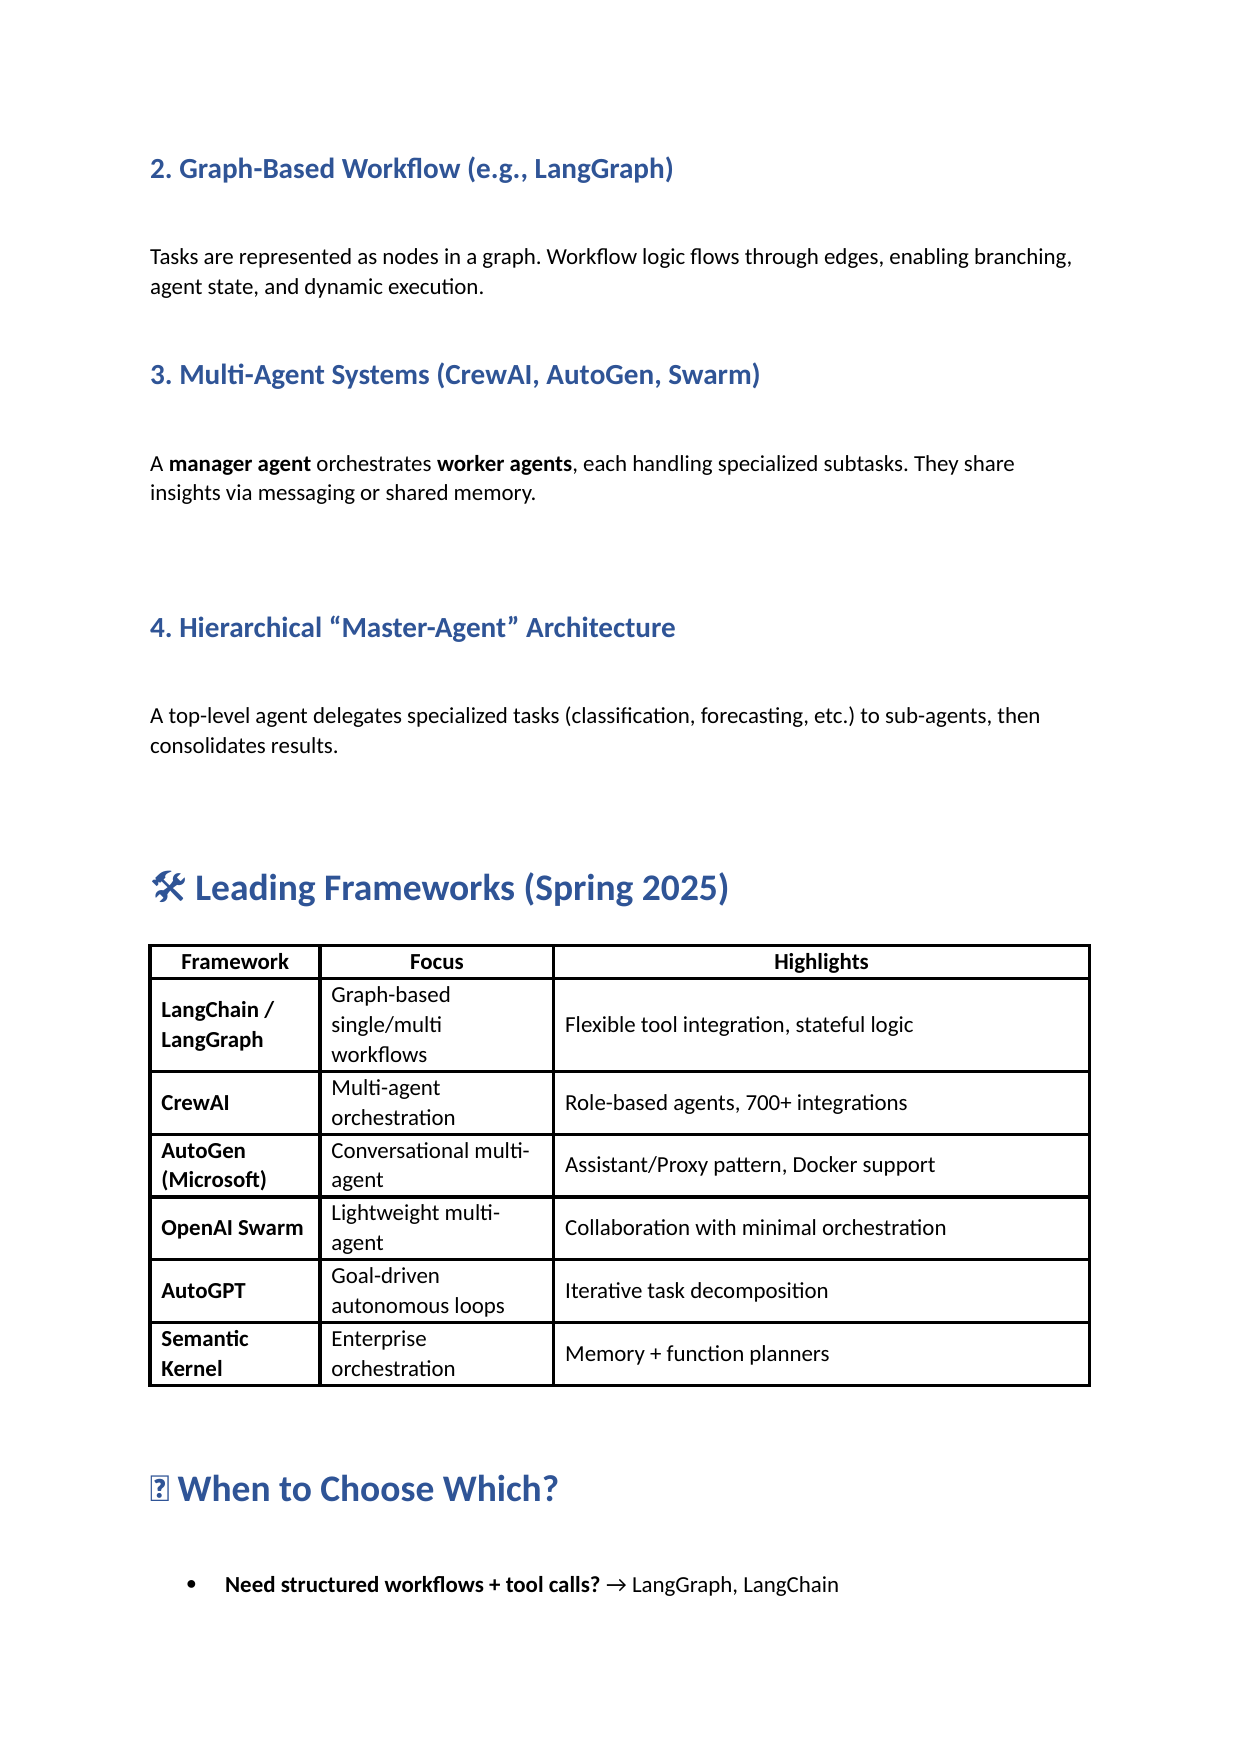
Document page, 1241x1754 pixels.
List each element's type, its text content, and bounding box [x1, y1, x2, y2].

table_header Focus [322, 947, 552, 977]
text A top-level agent delegates specialized tasks (classification, forecasting, etc.) to sub-agents, then consolidates results. [150, 702, 1090, 759]
table_cell Conversational multi-agent [322, 1136, 552, 1195]
table_header Highlights [555, 947, 1088, 977]
subtitle 4. Hierarchical “Master-Agent” Architecture [150, 609, 1090, 645]
table_cell AutoGPT [152, 1261, 318, 1321]
table_cell CrewAI [152, 1073, 318, 1133]
subtitle 🛠️ Leading Frameworks (Spring 2025) [150, 864, 1090, 910]
table_cell Assistant/Proxy pattern, Docker support [555, 1136, 1088, 1195]
table_cell OpenAI Swarm [152, 1199, 318, 1258]
table_cell Graph-based single/multi workflows [322, 980, 552, 1070]
subtitle 3. Multi‑Agent Systems (CrewAI, AutoGen, Swarm) [150, 356, 1090, 392]
subtitle ✅ When to Choose Which? [150, 1465, 1090, 1511]
table_cell LangChain / LangGraph [152, 980, 318, 1070]
subtitle 2. Graph‑Based Workflow (e.g., LangGraph) [150, 150, 1090, 186]
table_cell Flexible tool integration, stateful logic [555, 980, 1088, 1070]
table_cell Role-based agents, 700+ integrations [555, 1073, 1088, 1133]
table_cell Memory + function planners [555, 1324, 1088, 1384]
list Need structured workflows + tool calls? → LangGraph, LangChain [187, 1570, 1090, 1598]
table_header Framework [152, 947, 318, 977]
table_cell Semantic Kernel [152, 1324, 318, 1384]
table_cell Multi-agent orchestration [322, 1073, 552, 1133]
table_cell AutoGen (Microsoft) [152, 1136, 318, 1195]
table_cell Enterprise orchestration [322, 1324, 552, 1384]
table_cell Iterative task decomposition [555, 1261, 1088, 1321]
table_cell Goal-driven autonomous loops [322, 1261, 552, 1321]
text A manager agent orchestrates worker agents, each handling specialized subtasks. They share insights via messaging or shared memory. [150, 449, 1090, 507]
table_cell Collaboration with minimal orchestration [555, 1199, 1088, 1258]
text Tasks are represented as nodes in a graph. Workflow logic flows through edges, enabling branching, agent state, and dynamic execution. [150, 242, 1090, 300]
table_cell Lightweight multi-agent [322, 1199, 552, 1258]
